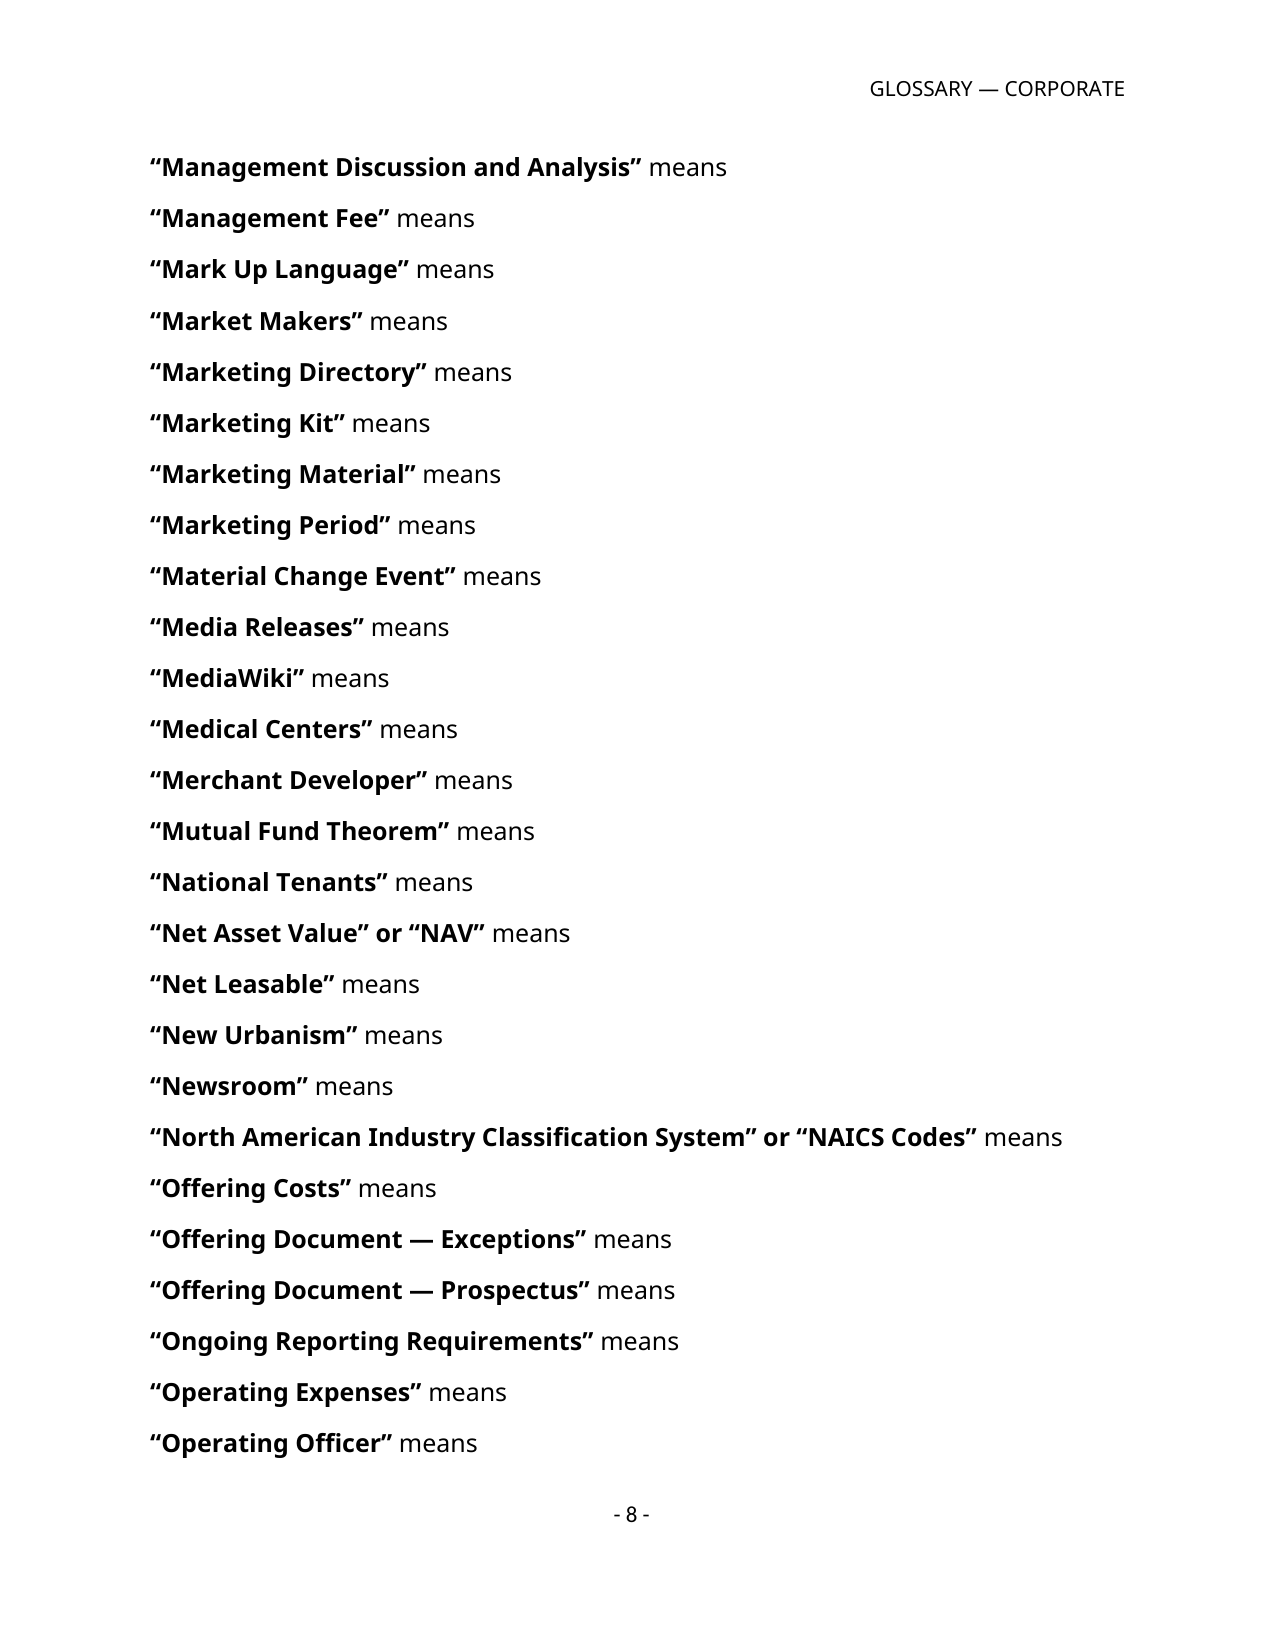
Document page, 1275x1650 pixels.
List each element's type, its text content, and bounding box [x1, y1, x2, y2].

text “Net Asset Value” or “NAV” means [150, 916, 1125, 950]
text “Management Fee” means [150, 201, 1125, 235]
text “MediaWiki” means [150, 660, 1125, 694]
text “Media Releases” means [150, 609, 1125, 643]
text “New Urbanism” means [150, 1018, 1125, 1052]
text “Marketing Period” means [150, 507, 1125, 541]
text “Market Makers” means [150, 303, 1125, 337]
text “Mark Up Language” means [150, 252, 1125, 286]
text “Merchant Developer” means [150, 762, 1125, 797]
text “Operating Expenses” means [150, 1375, 1125, 1409]
text “Offering Costs” means [150, 1171, 1125, 1205]
text “Mutual Fund Theorem” means [150, 813, 1125, 848]
text “Management Discussion and Analysis” means [150, 150, 1125, 184]
text “Medical Centers” means [150, 711, 1125, 746]
text “Ongoing Reporting Requirements” means [150, 1324, 1125, 1358]
text “Offering Document — Prospectus” means [150, 1273, 1125, 1307]
text “Material Change Event” means [150, 558, 1125, 592]
text “Operating Officer” means [150, 1426, 1125, 1460]
text “Net Leasable” means [150, 967, 1125, 1001]
text “Newsroom” means [150, 1069, 1125, 1103]
text “Offering Document — Exceptions” means [150, 1222, 1125, 1256]
text “Marketing Directory” means [150, 354, 1125, 388]
text “Marketing Material” means [150, 456, 1125, 490]
text “Marketing Kit” means [150, 405, 1125, 439]
text “North American Industry Classification System” or “NAICS Codes” means [150, 1120, 1125, 1154]
text “National Tenants” means [150, 864, 1125, 899]
